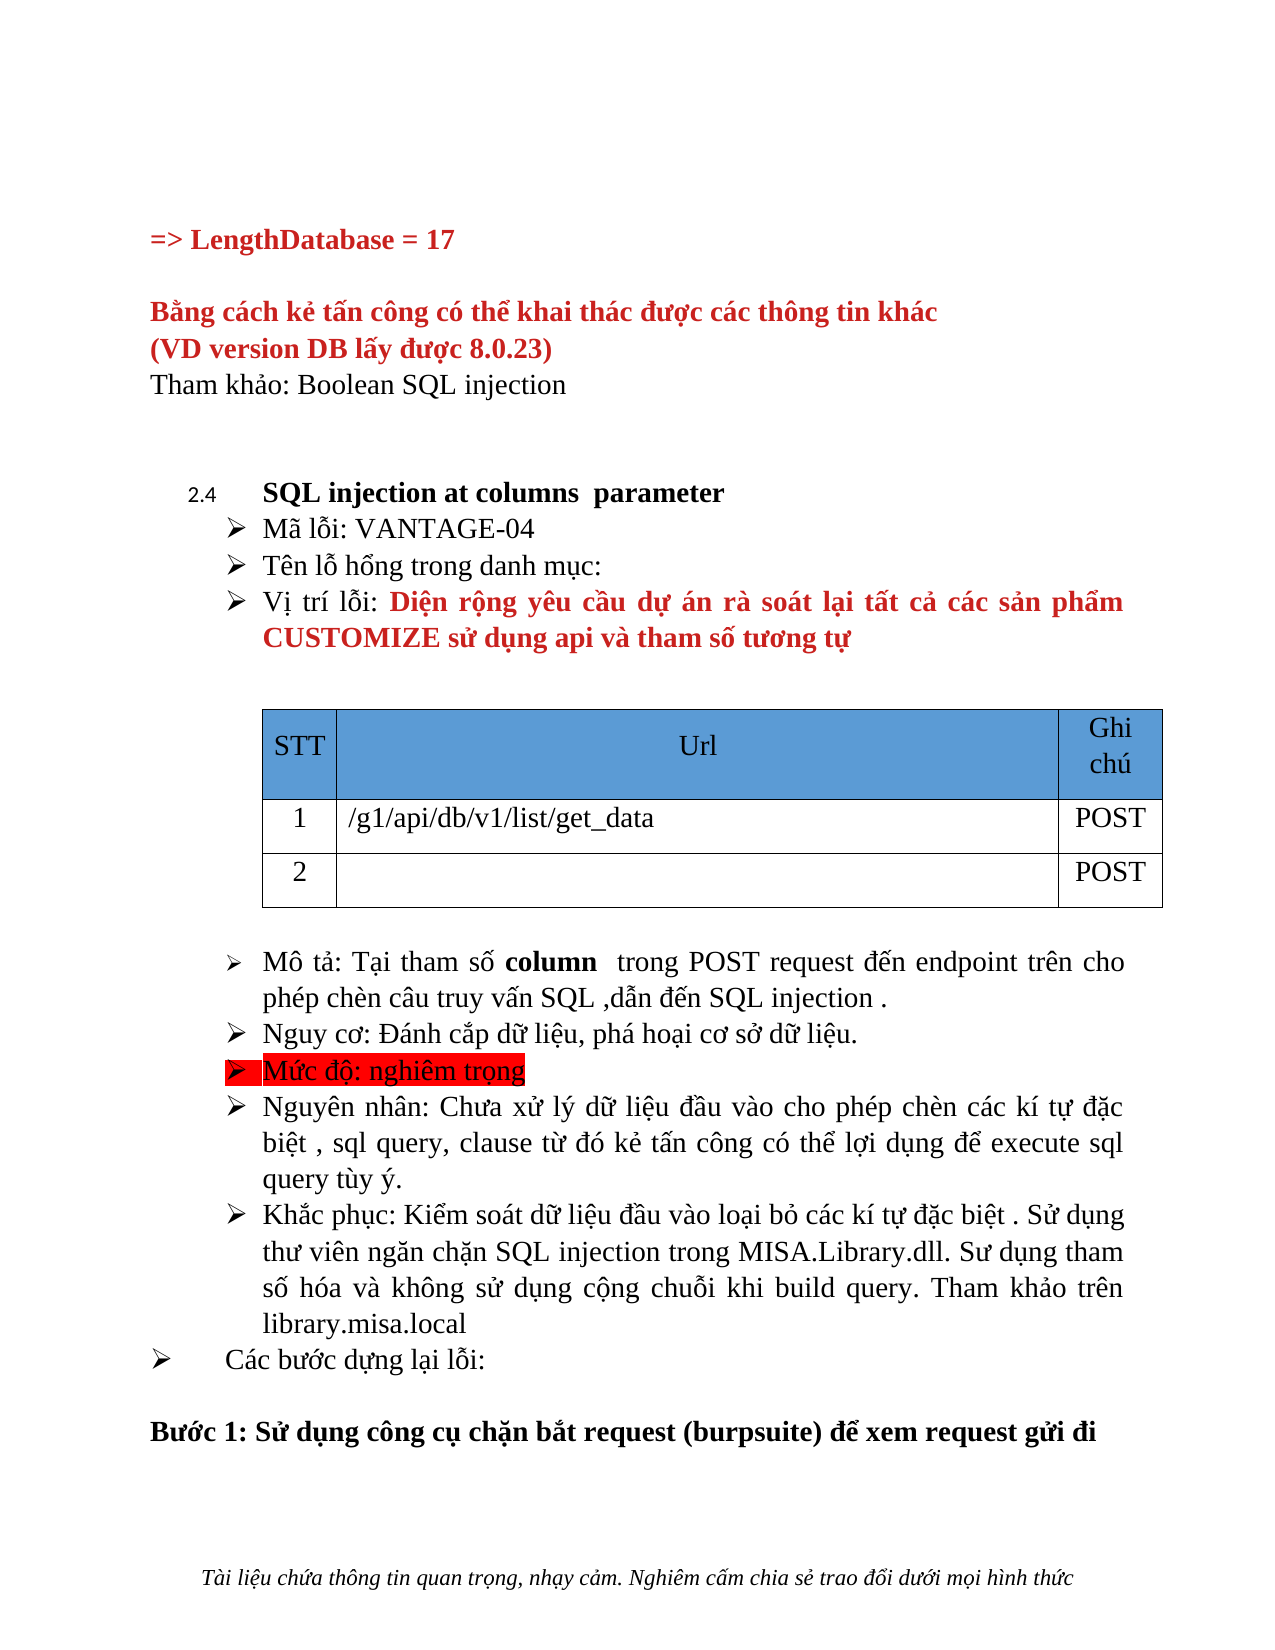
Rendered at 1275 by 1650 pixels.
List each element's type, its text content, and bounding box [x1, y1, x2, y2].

list Tên lỗ hổng trong danh mục: [225, 548, 1125, 581]
table_cell 1 [263, 800, 336, 853]
list SQL injection at columns parameter [187, 475, 1125, 509]
list Tham khảo: Boolean SQL injection [150, 367, 1125, 400]
list Bằng cách kẻ tấn công có thể khai thác được các thông tin khác [150, 294, 1125, 328]
table_cell /g1/api/db/v1/list/get_data [337, 800, 1058, 853]
table_cell POST [1059, 800, 1162, 853]
list (VD version DB lấy được 8.0.23) [150, 331, 1125, 364]
list => LengthDatabase = 17 [150, 222, 1125, 256]
list Mức độ: nghiêm trọng [225, 1053, 1125, 1086]
list Các bước dựng lại lỗi: [150, 1342, 1125, 1376]
list Nguyên nhân: Chưa xử lý dữ liệu đầu vào cho phép chèn các kí tự đặc biệt , sql query, clause từ đó kẻ tấn công có thể lợi dụng để execute sql query tùy ý. [225, 1089, 1125, 1195]
list Mã lỗi: VANTAGE-04 [225, 511, 1125, 545]
list Khắc phục: Kiểm soát dữ liệu đầu vào loại bỏ các kí tự đặc biệt . Sử dụng thư viên ngăn chặn SQL injection trong MISA.Library.dll. Sư dụng tham số hóa và không sử dụng cộng chuỗi khi build query. Tham khảo trên library.misa.local [225, 1197, 1125, 1339]
table_header Url [337, 710, 1058, 799]
table_header Ghi chú [1059, 710, 1162, 799]
table_cell [337, 854, 1058, 907]
list Bước 1: Sử dụng công cụ chặn bắt request (burpsuite) để xem request gửi đi [150, 1414, 1125, 1448]
list Vị trí lỗi: Diện rộng yêu cầu dự án rà soát lại tất cả các sản phẩm CUSTOMIZE sử dụng api và tham số tương tự [225, 584, 1125, 654]
list Mô tả: Tại tham số column trong POST request đến endpoint trên cho phép chèn câu truy vấn SQL ,dẫn đến SQL injection . [225, 944, 1125, 1014]
list Nguy cơ: Đánh cắp dữ liệu, phá hoại cơ sở dữ liệu. [225, 1016, 1125, 1050]
table_cell POST [1059, 854, 1162, 907]
table_cell 2 [263, 854, 336, 907]
table_header STT [263, 710, 336, 799]
